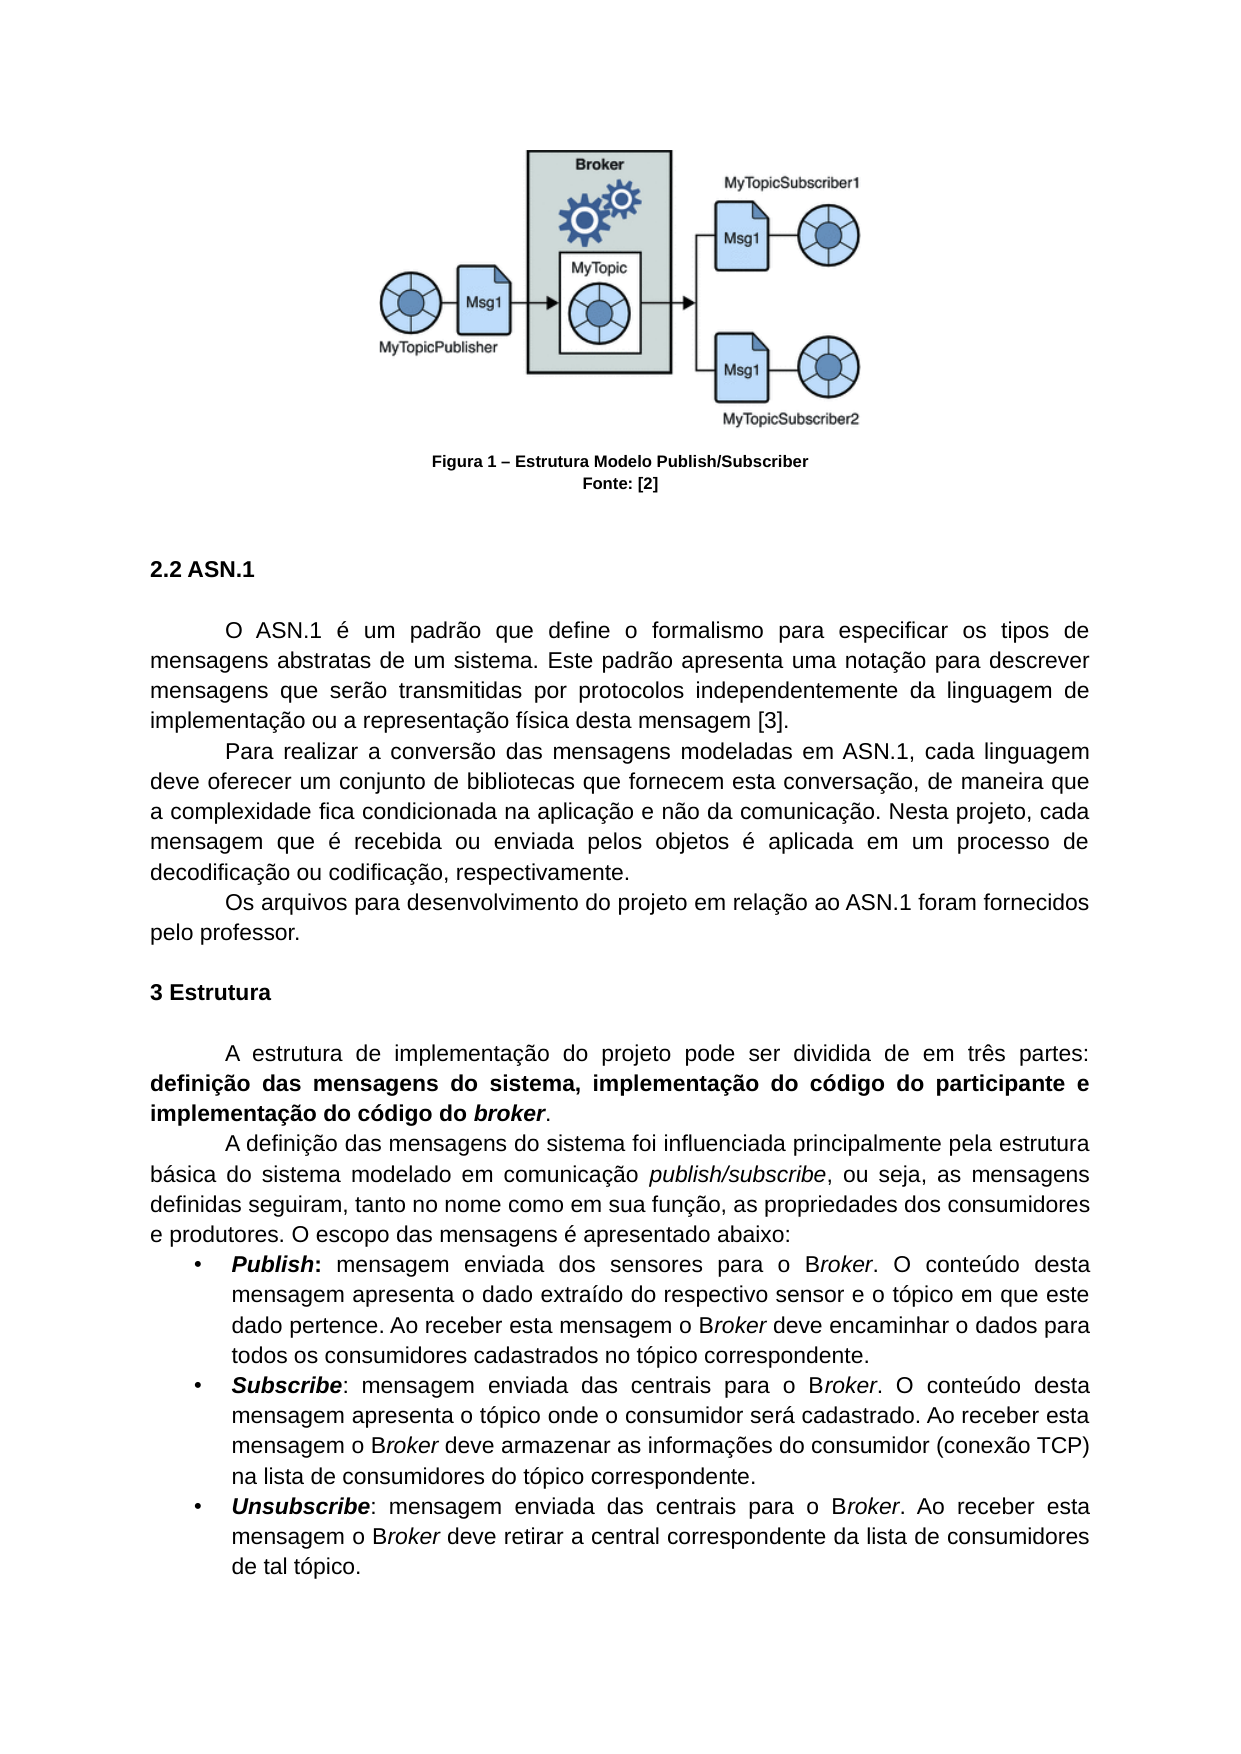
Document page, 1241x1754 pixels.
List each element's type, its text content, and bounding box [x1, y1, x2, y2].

text O ASN.1 é um padrão que define o formalismo para especificar os tipos de mensagens abstratas de um sistema. Este padrão apresenta uma notação para descrever mensagens que serão transmitidas por protocolos independentemente da linguagem de implementação ou a representação física desta mensagem [3]. [150, 617, 1090, 734]
text Os arquivos para desenvolvimento do projeto em relação ao ASN.1 foram fornecidos pelo professor. [150, 889, 1090, 945]
text 2.2 ASN.1 [150, 556, 1090, 583]
list Publish: mensagem enviada dos sensores para o Broker. O conteúdo desta mensagem apresenta o dado extraído do respectivo sensor e o tópico em que este dado pertence. Ao receber esta mensagem o Broker deve encaminhar o dados para todos os consumidores cadastrados no tópico correspondente. [194, 1251, 1090, 1368]
list Unsubscribe: mensagem enviada das centrais para o Broker. Ao receber esta mensagem o Broker deve retirar a central correspondente da lista de consumidores de tal tópico. [194, 1493, 1090, 1580]
text 3 Estrutura [150, 979, 1090, 1006]
picture [379, 150, 862, 431]
list Subscribe: mensagem enviada das centrais para o Broker. O conteúdo desta mensagem apresenta o tópico onde o consumidor será cadastrado. Ao receber esta mensagem o Broker deve armazenar as informações do consumidor (conexão TCP) na lista de consumidores do tópico correspondente. [194, 1372, 1090, 1489]
text Figura 1 – Estrutura Modelo Publish/Subscriber [150, 452, 1090, 471]
text Para realizar a conversão das mensagens modeladas em ASN.1, cada linguagem deve oferecer um conjunto de bibliotecas que fornecem esta conversação, de maneira que a complexidade fica condicionada na aplicação e não da comunicação. Nesta projeto, cada mensagem que é recebida ou enviada pelos objetos é aplicada em um processo de decodificação ou codificação, respectivamente. [150, 738, 1090, 885]
text A definição das mensagens do sistema foi influenciada principalmente pela estrutura básica do sistema modelado em comunicação publish/subscribe, ou seja, as mensagens definidas seguiram, tanto no nome como em sua função, as propriedades dos consumidores e produtores. O escopo das mensagens é apresentado abaixo: [150, 1130, 1090, 1247]
text Fonte: [2] [150, 474, 1090, 493]
text A estrutura de implementação do projeto pode ser dividida de em três partes: definição das mensagens do sistema, implementação do código do participante e implementação do código do broker. [150, 1040, 1090, 1127]
